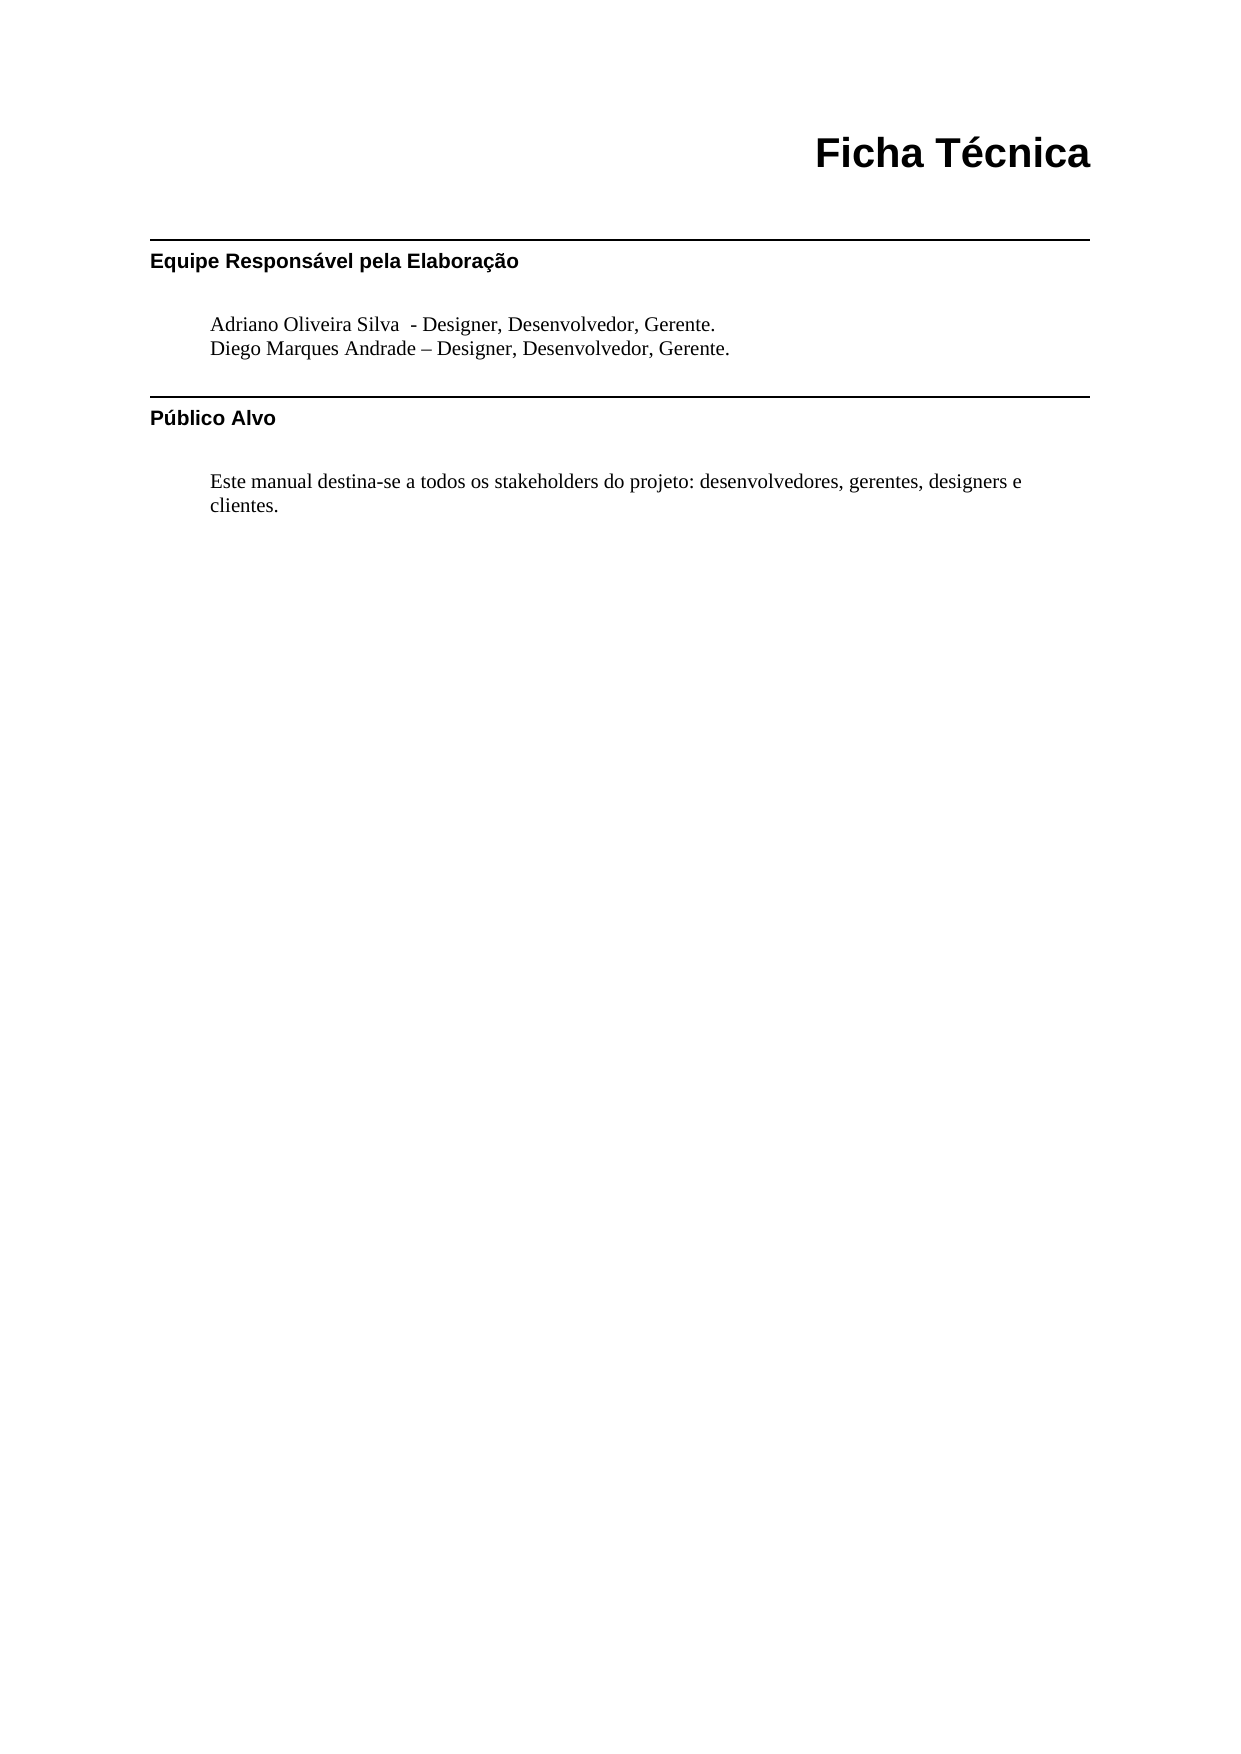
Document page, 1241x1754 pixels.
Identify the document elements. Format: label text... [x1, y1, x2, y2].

text Equipe Responsável pela Elaboração [150, 241, 1090, 273]
text Adriano Oliveira Silva - Designer, Desenvolvedor, Gerente. [210, 312, 1090, 336]
text Público Alvo [150, 398, 1090, 430]
text Diego Marques Andrade – Designer, Desenvolvedor, Gerente. [210, 336, 1090, 360]
text Este manual destina-se a todos os stakeholders do projeto: desenvolvedores, gerentes, designers e clientes. [210, 469, 1090, 517]
text Ficha Técnica [150, 128, 1090, 176]
